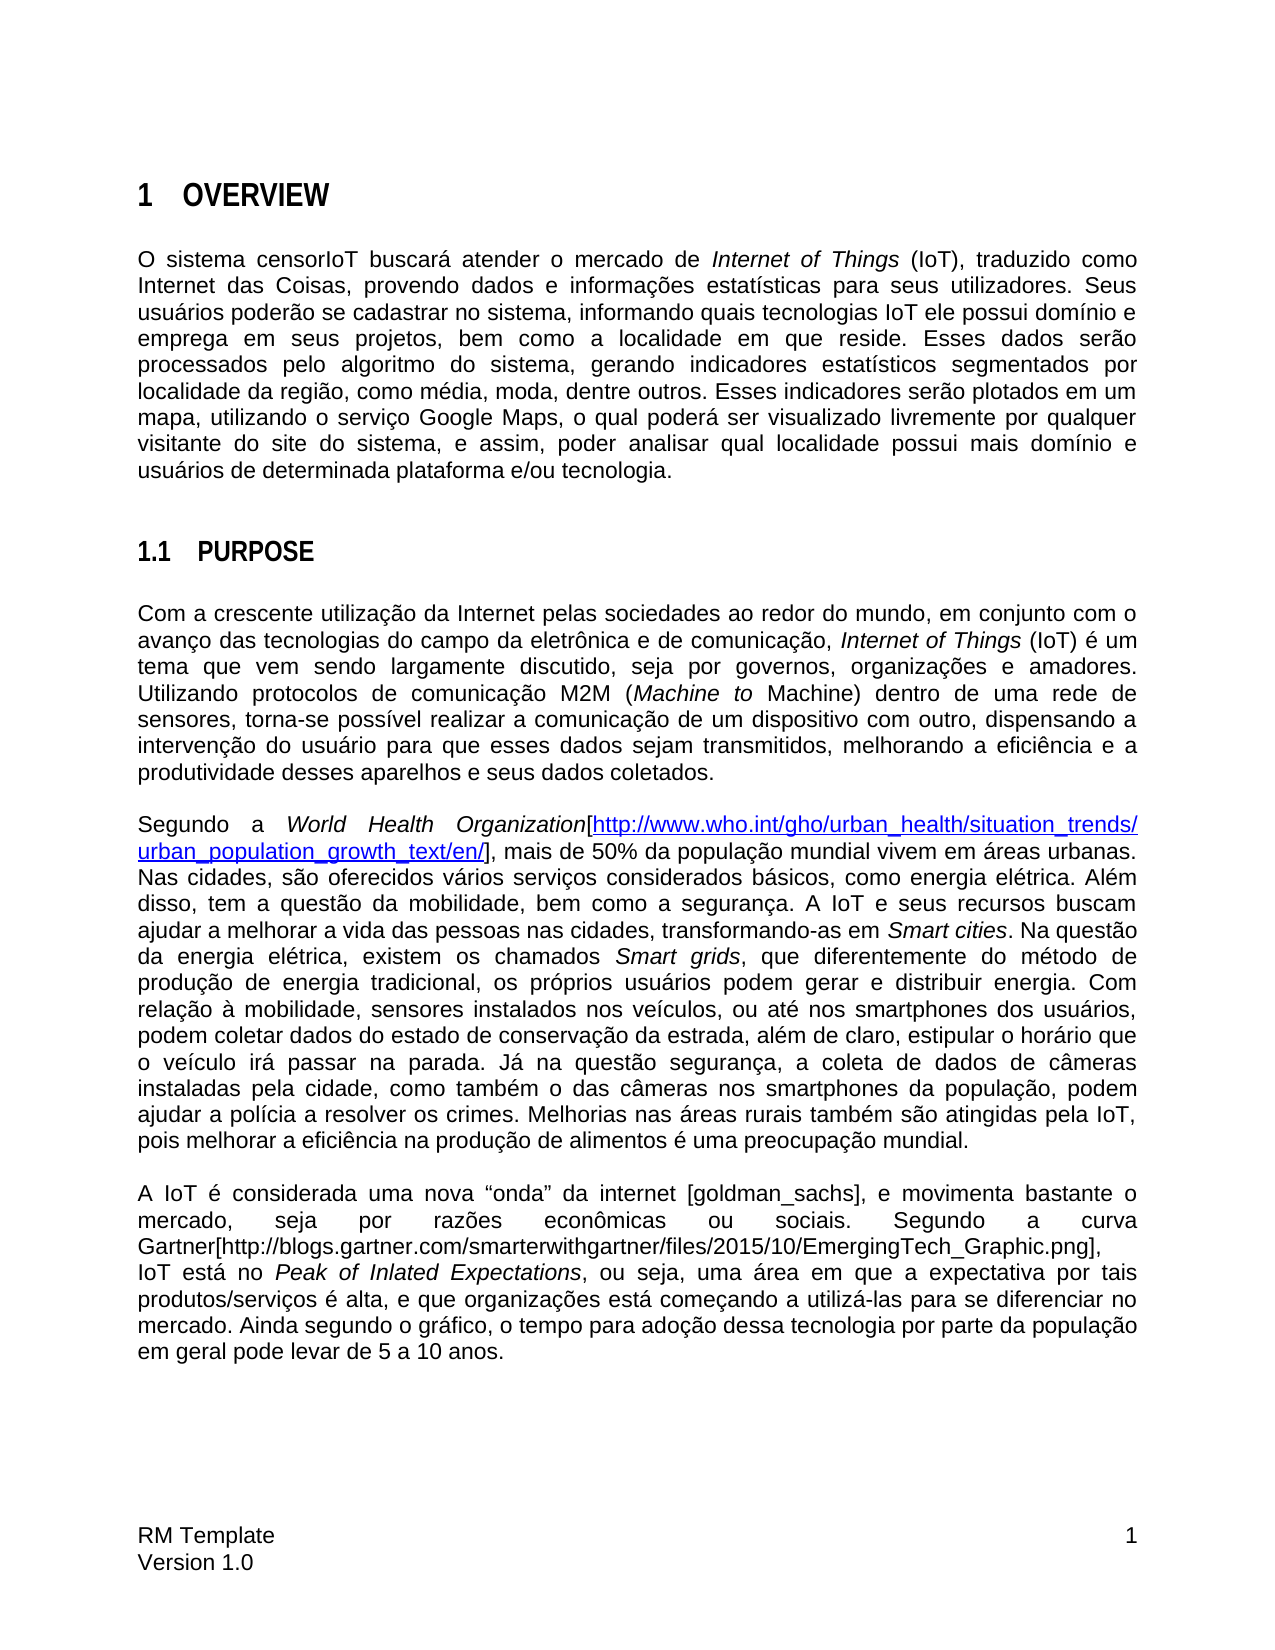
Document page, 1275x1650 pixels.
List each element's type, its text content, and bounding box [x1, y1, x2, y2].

text Com a crescente utilização da Internet pelas sociedades ao redor do mundo, em conjunto com o avanço das tecnologias do campo da eletrônica e de comunicação, Internet of Things (IoT) é um tema que vem sendo largamente discutido, seja por governos, organizações e amadores. Utilizando protocolos de comunicação M2M (Machine to Machine) dentro de uma rede de sensores, torna-se possível realizar a comunicação de um dispositivo com outro, dispensando a intervenção do usuário para que esses dados sejam transmitidos, melhorando a eficiência e a produtividade desses aparelhos e seus dados coletados. [137, 600, 1138, 785]
subtitle Purpose [137, 534, 1138, 568]
subtitle OVERVIEW [137, 175, 1138, 213]
text Segundo a World Health Organization[http://www.who.int/gho/urban_health/situation_trends/urban_population_growth_text/en/], mais de 50% da população mundial vivem em áreas urbanas. Nas cidades, são oferecidos vários serviços considerados básicos, como energia elétrica. Além disso, tem a questão da mobilidade, bem como a segurança. A IoT e seus recursos buscam ajudar a melhorar a vida das pessoas nas cidades, transformando-as em Smart cities. Na questão da energia elétrica, existem os chamados Smart grids, que diferentemente do método de produção de energia tradicional, os próprios usuários podem gerar e distribuir energia. Com relação à mobilidade, sensores instalados nos veículos, ou até nos smartphones dos usuários, podem coletar dados do estado de conservação da estrada, além de claro, estipular o horário que o veículo irá passar na parada. Já na questão segurança, a coleta de dados de câmeras instaladas pela cidade, como também o das câmeras nos smartphones da população, podem ajudar a polícia a resolver os crimes. Melhorias nas áreas rurais também são atingidas pela IoT, pois melhorar a eficiência na produção de alimentos é uma preocupação mundial. [137, 811, 1138, 1154]
text A IoT é considerada uma nova “onda” da internet [goldman_sachs], e movimenta bastante o mercado, seja por razões econômicas ou sociais. Segundo a curva Gartner[http://blogs.gartner.com/smarterwithgartner/files/2015/10/EmergingTech_Graphic.png], IoT está no Peak of Inlated Expectations, ou seja, uma área em que a expectativa por tais produtos/serviços é alta, e que organizações está começando a utilizá-las para se diferenciar no mercado. Ainda segundo o gráfico, o tempo para adoção dessa tecnologia por parte da população em geral pode levar de 5 a 10 anos. [137, 1180, 1138, 1365]
text O sistema censorIoT buscará atender o mercado de Internet of Things (IoT), traduzido como Internet das Coisas, provendo dados e informações estatísticas para seus utilizadores. Seus usuários poderão se cadastrar no sistema, informando quais tecnologias IoT ele possui domínio e emprega em seus projetos, bem como a localidade em que reside. Esses dados serão processados pelo algoritmo do sistema, gerando indicadores estatísticos segmentados por localidade da região, como média, moda, dentre outros. Esses indicadores serão plotados em um mapa, utilizando o serviço Google Maps, o qual poderá ser visualizado livremente por qualquer visitante do site do sistema, e assim, poder analisar qual localidade possui mais domínio e usuários de determinada plataforma e/ou tecnologia. [137, 246, 1138, 483]
